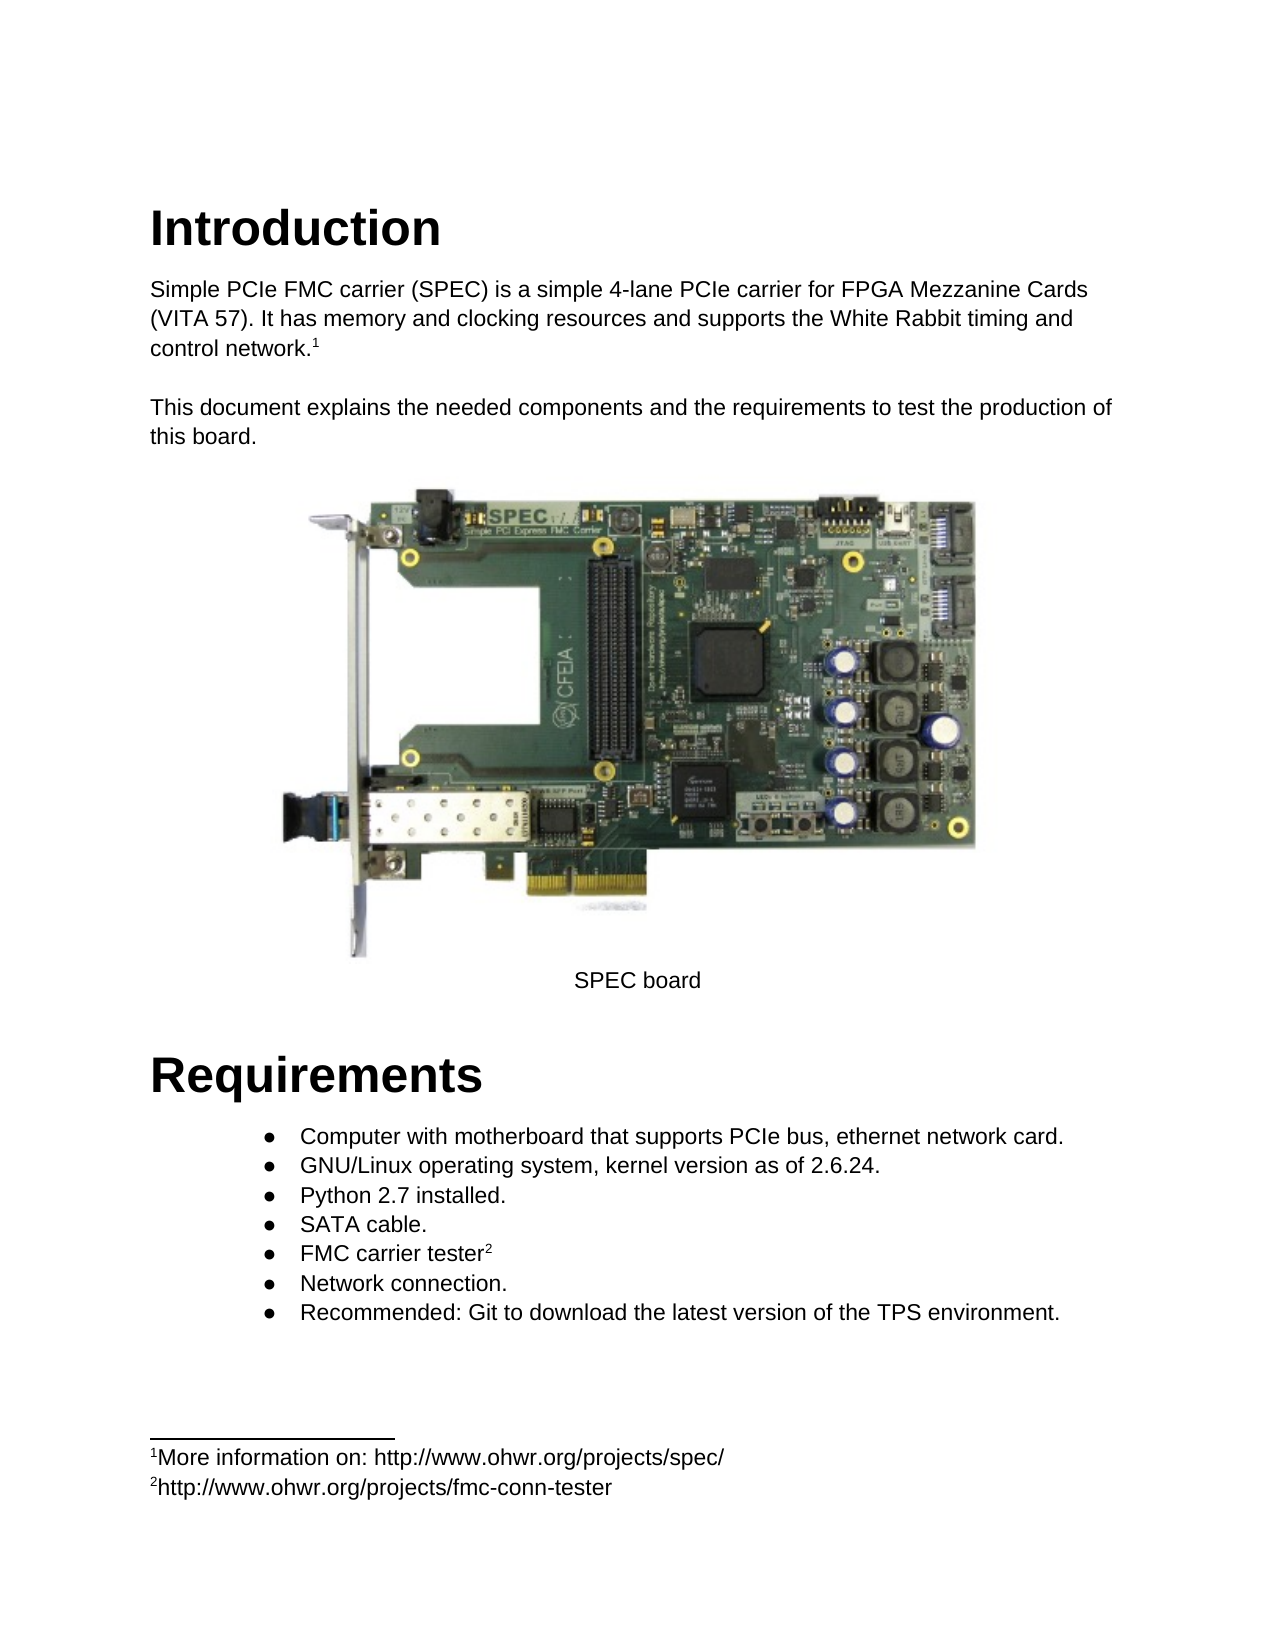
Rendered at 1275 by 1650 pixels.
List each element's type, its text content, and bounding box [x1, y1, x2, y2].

list GNU/Linux operating system, kernel version as of 2.6.24. [262, 1153, 1125, 1179]
list Recommended: Git to download the latest version of the TPS environment. [262, 1300, 1125, 1326]
text This document explains the needed components and the requirements to test the production of this board. [150, 394, 1125, 449]
list SATA cable. [262, 1212, 1125, 1237]
list Python 2.7 installed. [262, 1182, 1125, 1208]
picture [246, 452, 1029, 964]
list http://www.ohwr.org/projects/fmc-conn-tester [150, 1474, 1125, 1500]
subtitle Introduction [150, 200, 1125, 256]
text SPEC board [150, 968, 1125, 993]
text Simple PCIe FMC carrier (SPEC) is a simple 4-lane PCIe carrier for FPGA Mezzanine Cards (VITA 57). It has memory and clocking resources and supports the White Rabbit timing and control network. [150, 277, 1125, 361]
subtitle Requirements [150, 1047, 1125, 1103]
text More information on: http://www.ohwr.org/projects/spec/ [150, 1445, 1125, 1471]
list FMC carrier tester [262, 1241, 1125, 1267]
list Computer with motherboard that supports PCIe bus, ethernet network card. [262, 1124, 1125, 1149]
list Network connection. [262, 1271, 1125, 1296]
